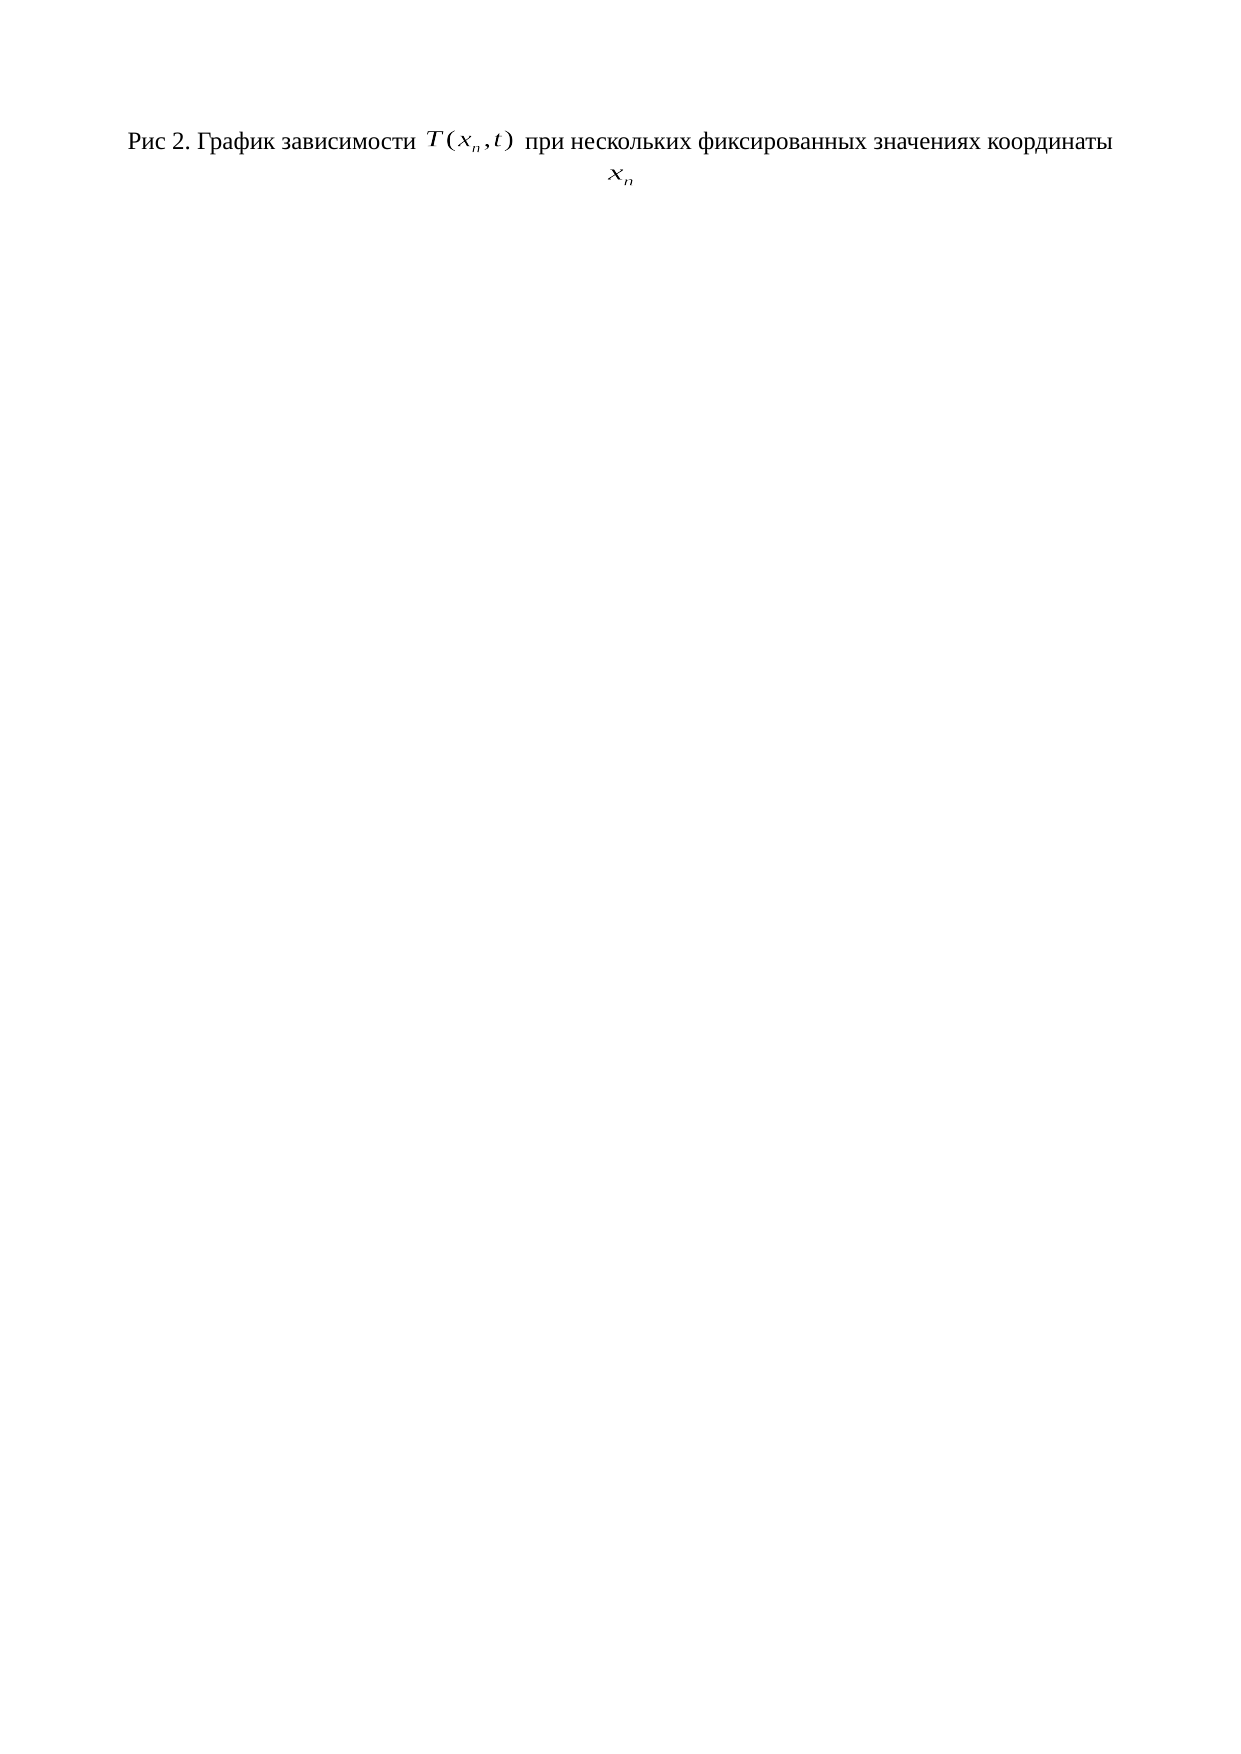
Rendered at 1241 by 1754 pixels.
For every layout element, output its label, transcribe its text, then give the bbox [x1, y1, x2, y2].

table_header Рис 2. График зависимости при нескольких фиксированных значениях координаты [118, 118, 1122, 197]
